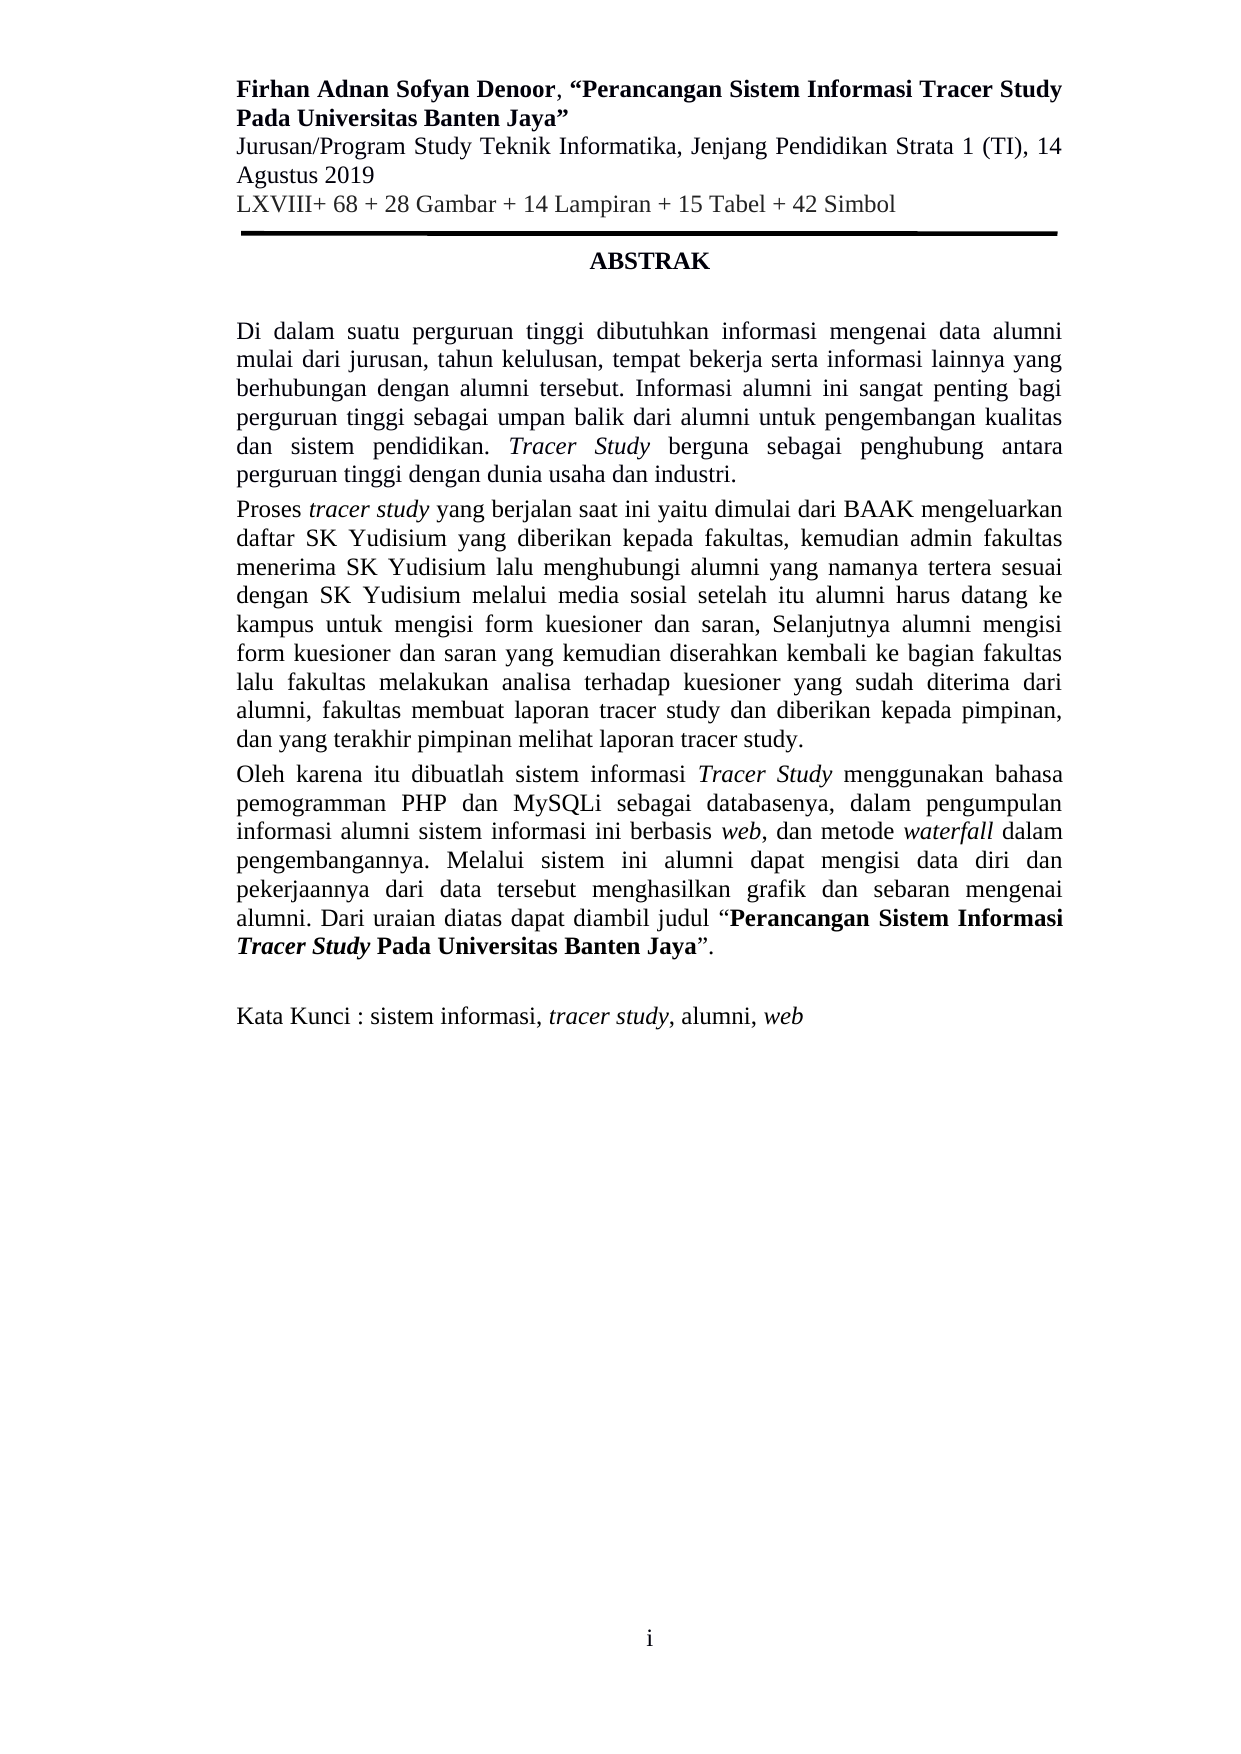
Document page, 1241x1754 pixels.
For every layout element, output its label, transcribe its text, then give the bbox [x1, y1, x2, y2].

text ABSTRAK [236, 246, 1063, 275]
text Kata Kunci : sistem informasi, tracer study, alumni, web [236, 1001, 1063, 1029]
text Oleh karena itu dibuatlah sistem informasi Tracer Study menggunakan bahasa pemogramman PHP dan MySQLi sebagai databasenya, dalam pengumpulan informasi alumni sistem informasi ini berbasis web, dan metode waterfall dalam pengembangannya. Melalui sistem ini alumni dapat mengisi data diri dan pekerjaannya dari data tersebut menghasilkan grafik dan sebaran mengenai alumni. Dari uraian diatas dapat diambil judul “Perancangan Sistem Informasi Tracer Study Pada Universitas Banten Jaya”. [236, 759, 1063, 960]
text Proses tracer study yang berjalan saat ini yaitu dimulai dari BAAK mengeluarkan daftar SK Yudisium yang diberikan kepada fakultas, kemudian admin fakultas menerima SK Yudisium lalu menghubungi alumni yang namanya tertera sesuai dengan SK Yudisium melalui media sosial setelah itu alumni harus datang ke kampus untuk mengisi form kuesioner dan saran, Selanjutnya alumni mengisi form kuesioner dan saran yang kemudian diserahkan kembali ke bagian fakultas lalu fakultas melakukan analisa terhadap kuesioner yang sudah diterima dari alumni, fakultas membuat laporan tracer study dan diberikan kepada pimpinan, dan yang terakhir pimpinan melihat laporan tracer study. [236, 494, 1063, 753]
text Di dalam suatu perguruan tinggi dibutuhkan informasi mengenai data alumni mulai dari jurusan, tahun kelulusan, tempat bekerja serta informasi lainnya yang berhubungan dengan alumni tersebut. Informasi alumni ini sangat penting bagi perguruan tinggi sebagai umpan balik dari alumni untuk pengembangan kualitas dan sistem pendidikan. Tracer Study berguna sebagai penghubung antara perguruan tinggi dengan dunia usaha dan industri. [236, 316, 1063, 488]
